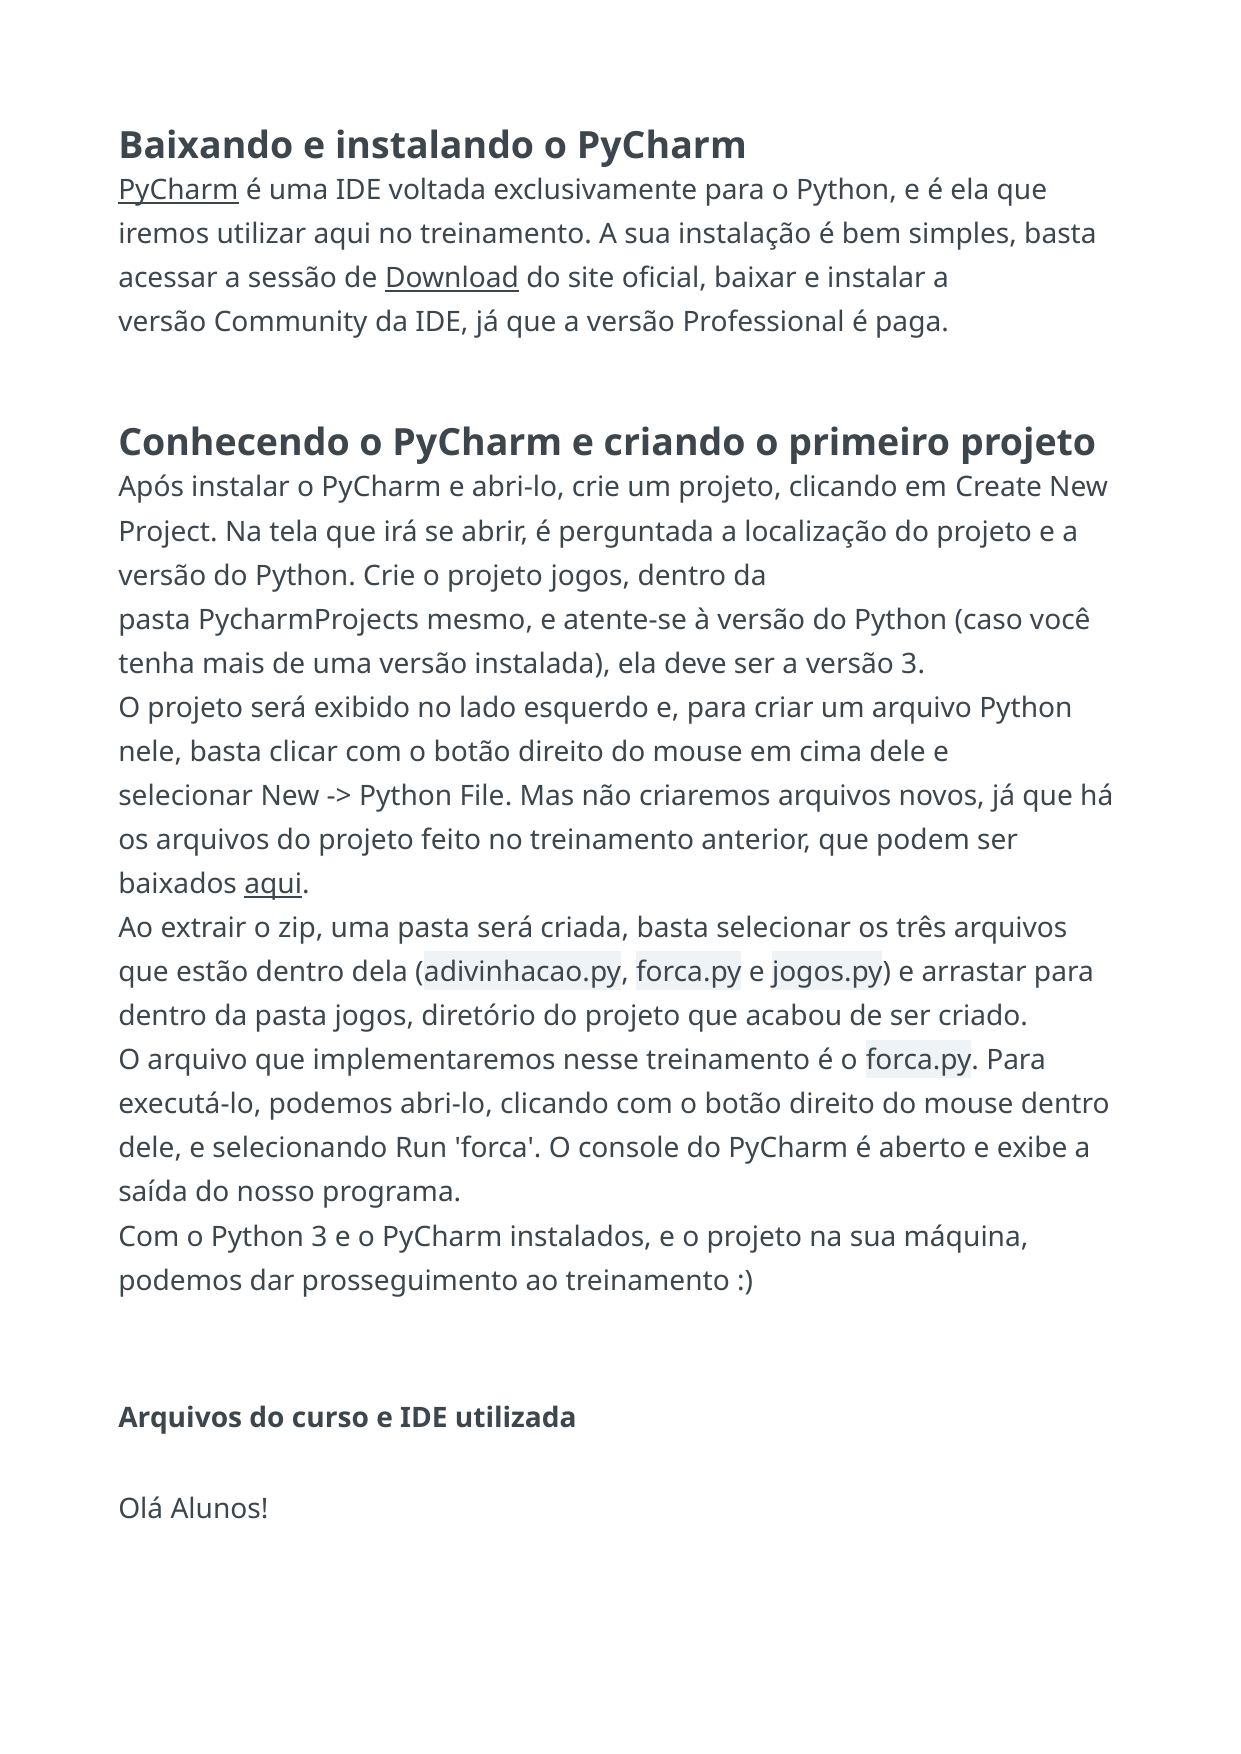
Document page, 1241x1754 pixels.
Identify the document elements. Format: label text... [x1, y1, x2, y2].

text Após instalar o PyCharm e abri-lo, crie um projeto, clicando em Create New Project. Na tela que irá se abrir, é perguntada a localização do projeto e a versão do Python. Crie o projeto jogos, dentro da pasta PycharmProjects mesmo, e atente-se à versão do Python (caso você tenha mais de uma versão instalada), ela deve ser a versão 3. [118, 467, 1122, 681]
subtitle Arquivos do curso e IDE utilizada [118, 1397, 1122, 1436]
text Com o Python 3 e o PyCharm instalados, e o projeto na sua máquina, podemos dar prosseguimento ao treinamento :) [118, 1216, 1122, 1298]
subtitle Conhecendo o PyCharm e criando o primeiro projeto [118, 416, 1122, 467]
text PyCharm é uma IDE voltada exclusivamente para o Python, e é ela que iremos utilizar aqui no treinamento. A sua instalação é bem simples, basta acessar a sessão de Download do site oficial, baixar e instalar a versão Community da IDE, já que a versão Professional é paga. [118, 169, 1122, 340]
text Olá Alunos! [118, 1448, 1122, 1526]
subtitle Baixando e instalando o PyCharm [118, 118, 1122, 169]
text Ao extrair o zip, uma pasta será criada, basta selecionar os três arquivos que estão dentro dela (adivinhacao.py, forca.py e jogos.py) e arrastar para dentro da pasta jogos, diretório do projeto que acabou de ser criado. [118, 907, 1122, 1034]
text O arquivo que implementaremos nesse treinamento é o forca.py. Para executá-lo, podemos abri-lo, clicando com o botão direito do mouse dentro dele, e selecionando Run 'forca'. O console do PyCharm é aberto e exibe a saída do nosso programa. [118, 1039, 1122, 1210]
text O projeto será exibido no lado esquerdo e, para criar um arquivo Python nele, basta clicar com o botão direito do mouse em cima dele e selecionar New -> Python File. Mas não criaremos arquivos novos, já que há os arquivos do projeto feito no treinamento anterior, que podem ser baixados aqui. [118, 687, 1122, 902]
